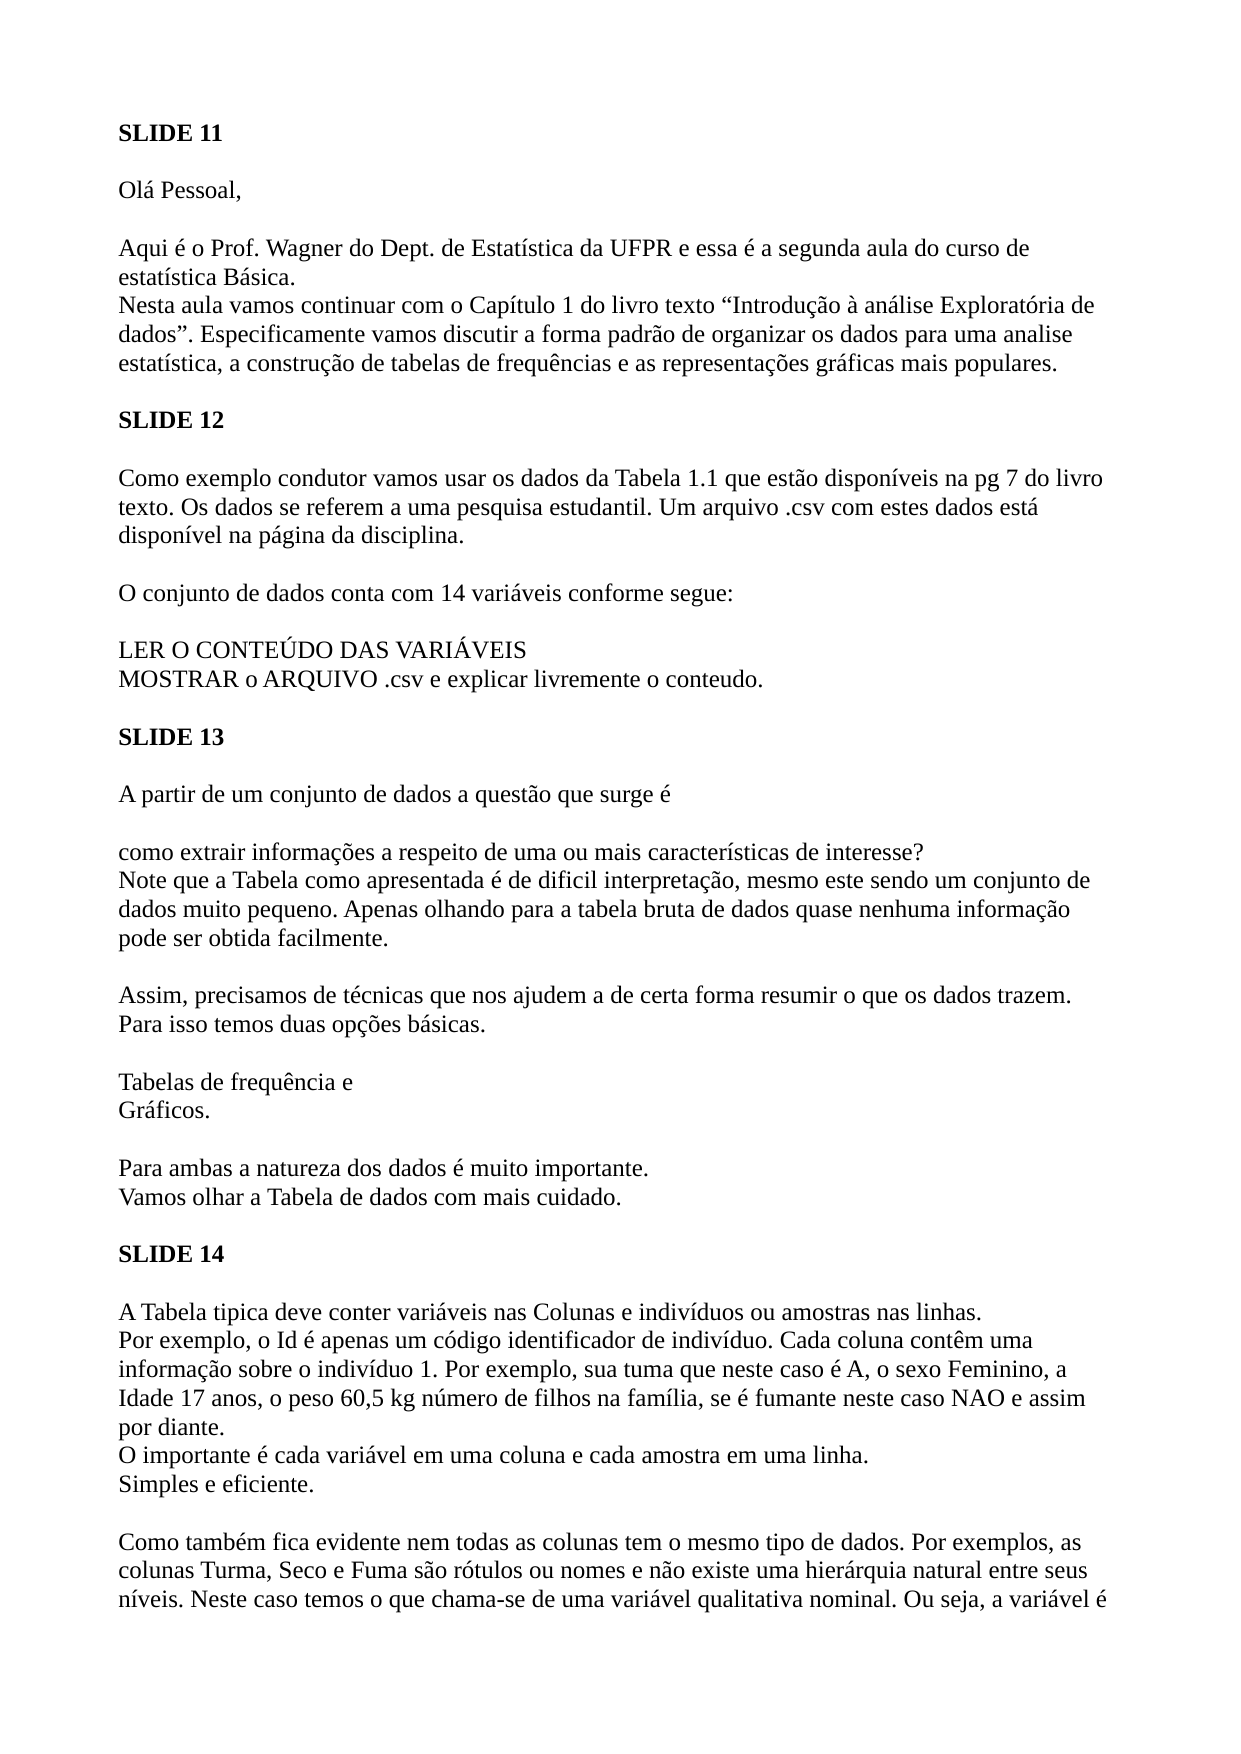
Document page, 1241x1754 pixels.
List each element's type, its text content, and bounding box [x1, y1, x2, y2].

text Note que a Tabela como apresentada é de dificil interpretação, mesmo este sendo um conjunto de dados muito pequeno. Apenas olhando para a tabela bruta de dados quase nenhuma informação pode ser obtida facilmente. [118, 866, 1122, 952]
text Simples e eficiente. [118, 1469, 1122, 1498]
text Como exemplo condutor vamos usar os dados da Tabela 1.1 que estão disponíveis na pg 7 do livro texto. Os dados se referem a uma pesquisa estudantil. Um arquivo .csv com estes dados está disponível na página da disciplina. [118, 463, 1122, 549]
text LER O CONTEÚDO DAS VARIÁVEIS [118, 636, 1122, 664]
text SLIDE 14 [118, 1239, 1122, 1268]
text Aqui é o Prof. Wagner do Dept. de Estatística da UFPR e essa é a segunda aula do curso de estatística Básica. [118, 233, 1122, 291]
text Vamos olhar a Tabela de dados com mais cuidado. [118, 1182, 1122, 1211]
text SLIDE 11 [118, 118, 1122, 147]
text A Tabela tipica deve conter variáveis nas Colunas e indivíduos ou amostras nas linhas. [118, 1297, 1122, 1326]
text Tabelas de frequência e [118, 1067, 1122, 1096]
text Gráficos. [118, 1096, 1122, 1124]
text O conjunto de dados conta com 14 variáveis conforme segue: [118, 578, 1122, 607]
text Nesta aula vamos continuar com o Capítulo 1 do livro texto “Introdução à análise Exploratória de dados”. Especificamente vamos discutir a forma padrão de organizar os dados para uma analise estatística, a construção de tabelas de frequências e as representações gráficas mais populares. [118, 291, 1122, 377]
text Para ambas a natureza dos dados é muito importante. [118, 1153, 1122, 1182]
text SLIDE 13 [118, 722, 1122, 751]
text A partir de um conjunto de dados a questão que surge é [118, 779, 1122, 808]
text Olá Pessoal, [118, 176, 1122, 204]
text Por exemplo, o Id é apenas um código identificador de indivíduo. Cada coluna contêm uma informação sobre o indivíduo 1. Por exemplo, sua tuma que neste caso é A, o sexo Feminino, a Idade 17 anos, o peso 60,5 kg número de filhos na família, se é fumante neste caso NAO e assim por diante. [118, 1326, 1122, 1441]
text O importante é cada variável em uma coluna e cada amostra em uma linha. [118, 1441, 1122, 1469]
text Assim, precisamos de técnicas que nos ajudem a de certa forma resumir o que os dados trazem. Para isso temos duas opções básicas. [118, 981, 1122, 1038]
text Como também fica evidente nem todas as colunas tem o mesmo tipo de dados. Por exemplos, as colunas Turma, Seco e Fuma são rótulos ou nomes e não existe uma hierárquia natural entre seus níveis. Neste caso temos o que chama-se de uma variável qualitativa nominal. Ou seja, a variável é [118, 1527, 1122, 1613]
text como extrair informações a respeito de uma ou mais características de interesse? [118, 837, 1122, 866]
text SLIDE 12 [118, 406, 1122, 434]
text MOSTRAR o ARQUIVO .csv e explicar livremente o conteudo. [118, 664, 1122, 693]
